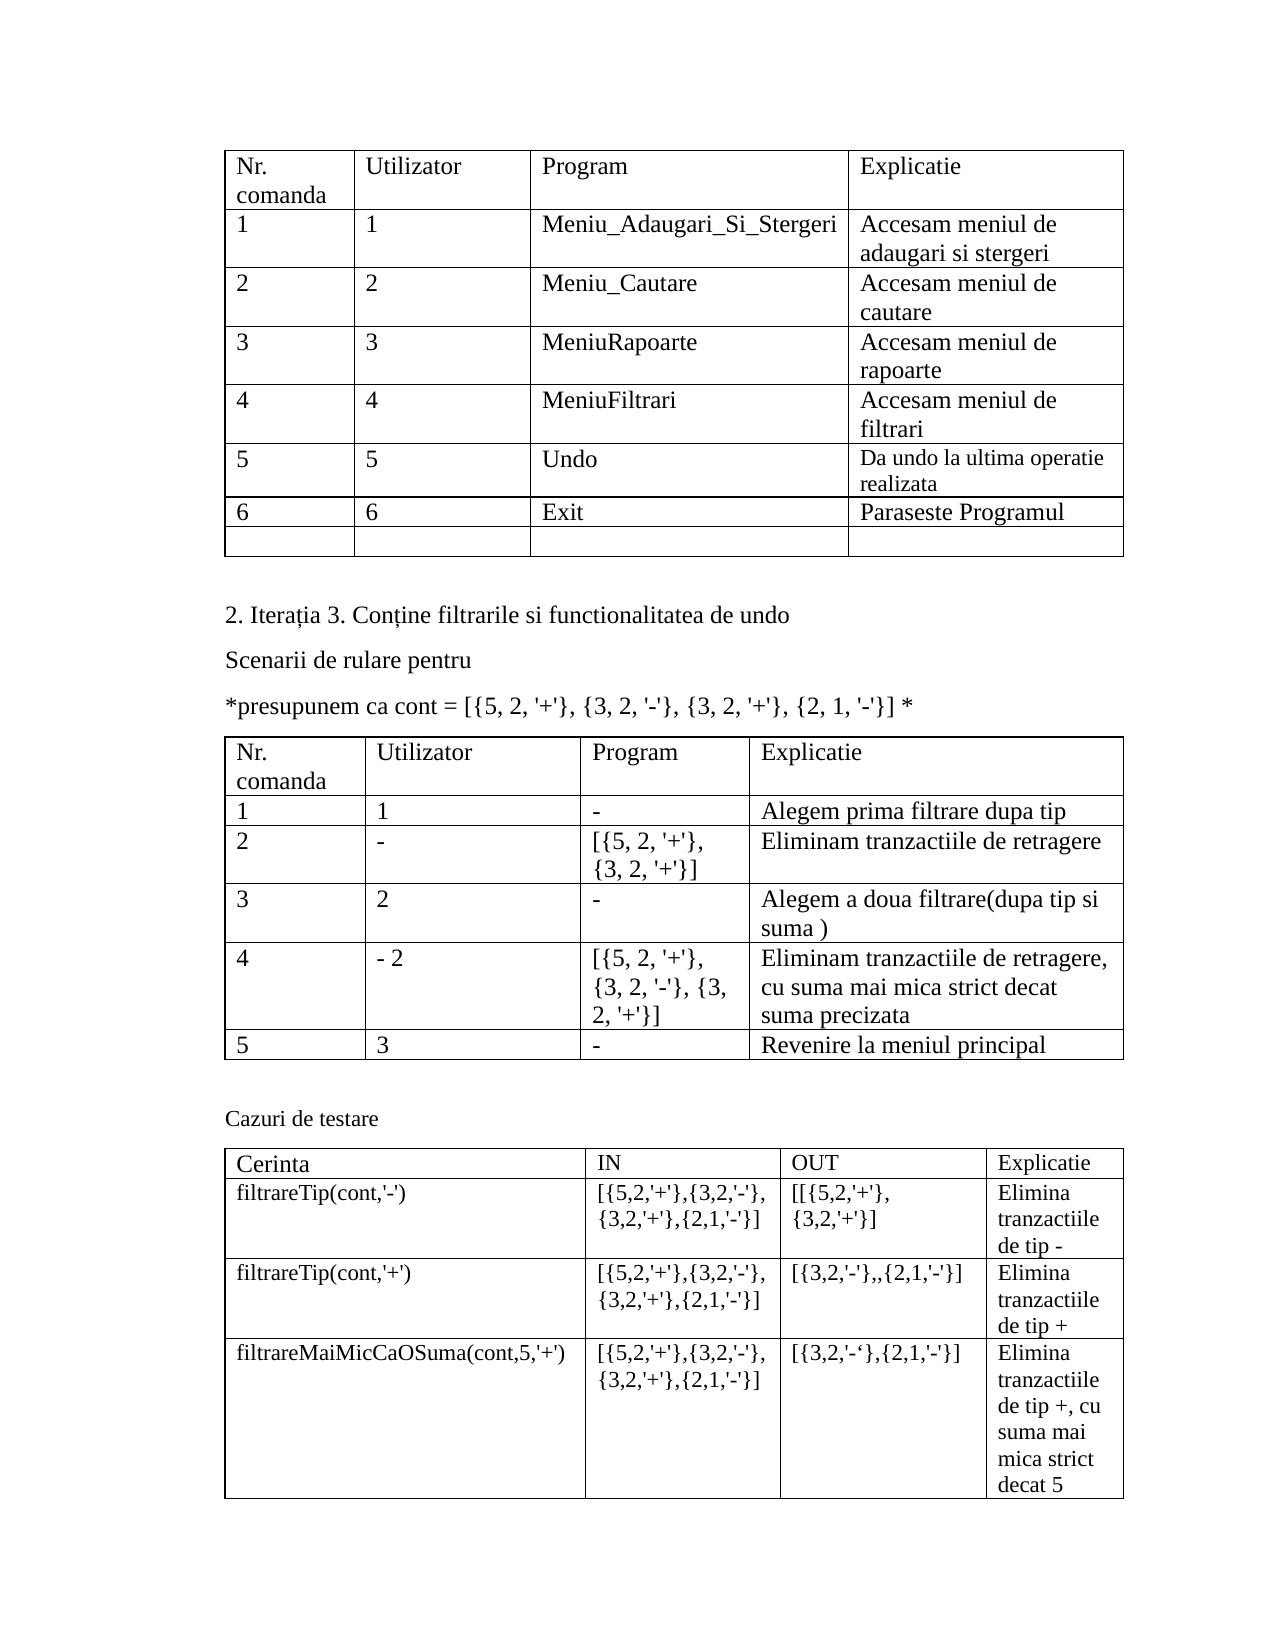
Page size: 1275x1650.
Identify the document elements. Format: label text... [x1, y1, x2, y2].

table_cell Undo [531, 444, 848, 496]
table_cell - [581, 884, 749, 942]
table_cell [{5, 2, '+'}, {3, 2, '+'}] [581, 826, 749, 883]
table_header Program [531, 151, 848, 208]
table_header Explicatie [987, 1149, 1123, 1178]
table_cell 2 [226, 268, 354, 326]
table_cell 2 [226, 826, 365, 883]
table_cell [{5, 2, '+'}, {3, 2, '-'}, {3, 2, '+'}] [581, 943, 749, 1029]
table_cell Eliminam tranzactiile de retragere, cu suma mai mica strict decat suma precizata [750, 943, 1123, 1029]
table_cell Exit [531, 498, 848, 526]
table_cell Elimina tranzactiile de tip - [987, 1179, 1123, 1258]
table_cell filtrareTip(cont,'+') [226, 1259, 585, 1338]
list 2. Iterația 3. Conține filtrarile si functionalitatea de undo [225, 600, 1125, 629]
table_cell - [581, 1030, 749, 1059]
table_cell 3 [355, 327, 530, 384]
table_cell Elimina tranzactiile de tip + [987, 1259, 1123, 1338]
table_cell 1 [226, 210, 354, 267]
table_cell - [581, 796, 749, 825]
table_cell 6 [226, 498, 354, 526]
table_header Utilizator [366, 738, 580, 795]
table_cell 4 [226, 385, 354, 443]
table_header Nr. comanda [226, 738, 365, 795]
table_cell Elimina tranzactiile de tip +, cu suma mai mica strict decat 5 [987, 1339, 1123, 1497]
table_cell Meniu_Cautare [531, 268, 848, 326]
table_header Nr. comanda [226, 151, 354, 208]
table_header Explicatie [849, 151, 1123, 208]
table_cell Meniu_Adaugari_Si_Stergeri [531, 210, 848, 267]
table_header Utilizator [355, 151, 530, 208]
table_cell [531, 527, 848, 556]
table_header Program [581, 738, 749, 795]
table_cell Alegem prima filtrare dupa tip [750, 796, 1123, 825]
table_cell Da undo la ultima operatie realizata [849, 444, 1123, 496]
table_cell Revenire la meniul principal [750, 1030, 1123, 1059]
table_cell 4 [355, 385, 530, 443]
table_cell Accesam meniul de filtrari [849, 385, 1123, 443]
table_cell [{5,2,'+'},{3,2,'-'},{3,2,'+'},{2,1,'-'}] [586, 1339, 780, 1497]
table_header IN [586, 1149, 780, 1178]
table_cell [{3,2,'-‘},{2,1,'-'}] [781, 1339, 986, 1497]
text *presupunem ca cont = [{5, 2, '+'}, {3, 2, '-'}, {3, 2, '+'}, {2, 1, '-'}] * [150, 691, 1125, 720]
table_cell - 2 [366, 943, 580, 1029]
table_cell 3 [226, 884, 365, 942]
table_cell [[{5,2,'+'},{3,2,'+'}] [781, 1179, 986, 1258]
table_cell Accesam meniul de adaugari si stergeri [849, 210, 1123, 267]
table_cell filtrareTip(cont,'-') [226, 1179, 585, 1258]
table_cell - [366, 826, 580, 883]
table_cell 4 [226, 943, 365, 1029]
table_cell Eliminam tranzactiile de retragere [750, 826, 1123, 883]
table_cell 3 [366, 1030, 580, 1059]
table_cell [{5,2,'+'},{3,2,'-'},{3,2,'+'},{2,1,'-'}] [586, 1259, 780, 1338]
table_cell 5 [226, 1030, 365, 1059]
text Cazuri de testare [150, 1105, 1125, 1132]
table_header Explicatie [750, 738, 1123, 795]
table_cell 6 [355, 498, 530, 526]
table_cell 5 [226, 444, 354, 496]
table_cell [355, 527, 530, 556]
table_cell MeniuFiltrari [531, 385, 848, 443]
table_cell 1 [355, 210, 530, 267]
table_cell filtrareMaiMicCaOSuma(cont,5,'+') [226, 1339, 585, 1497]
table_cell Accesam meniul de cautare [849, 268, 1123, 326]
table_header OUT [781, 1149, 986, 1178]
table_cell MeniuRapoarte [531, 327, 848, 384]
table_cell 1 [366, 796, 580, 825]
table_cell 1 [226, 796, 365, 825]
table_header Cerinta [226, 1149, 585, 1178]
table_cell [{3,2,'-'},,{2,1,'-'}] [781, 1259, 986, 1338]
table_cell 2 [355, 268, 530, 326]
table_cell Accesam meniul de rapoarte [849, 327, 1123, 384]
table_cell Paraseste Programul [849, 498, 1123, 526]
table_cell 5 [355, 444, 530, 496]
text Scenarii de rulare pentru [150, 646, 1125, 674]
table_cell [226, 527, 354, 556]
table_cell 3 [226, 327, 354, 384]
table_cell [{5,2,'+'},{3,2,'-'},{3,2,'+'},{2,1,'-'}] [586, 1179, 780, 1258]
table_cell Alegem a doua filtrare(dupa tip si suma ) [750, 884, 1123, 942]
table_cell 2 [366, 884, 580, 942]
table_cell [849, 527, 1123, 556]
